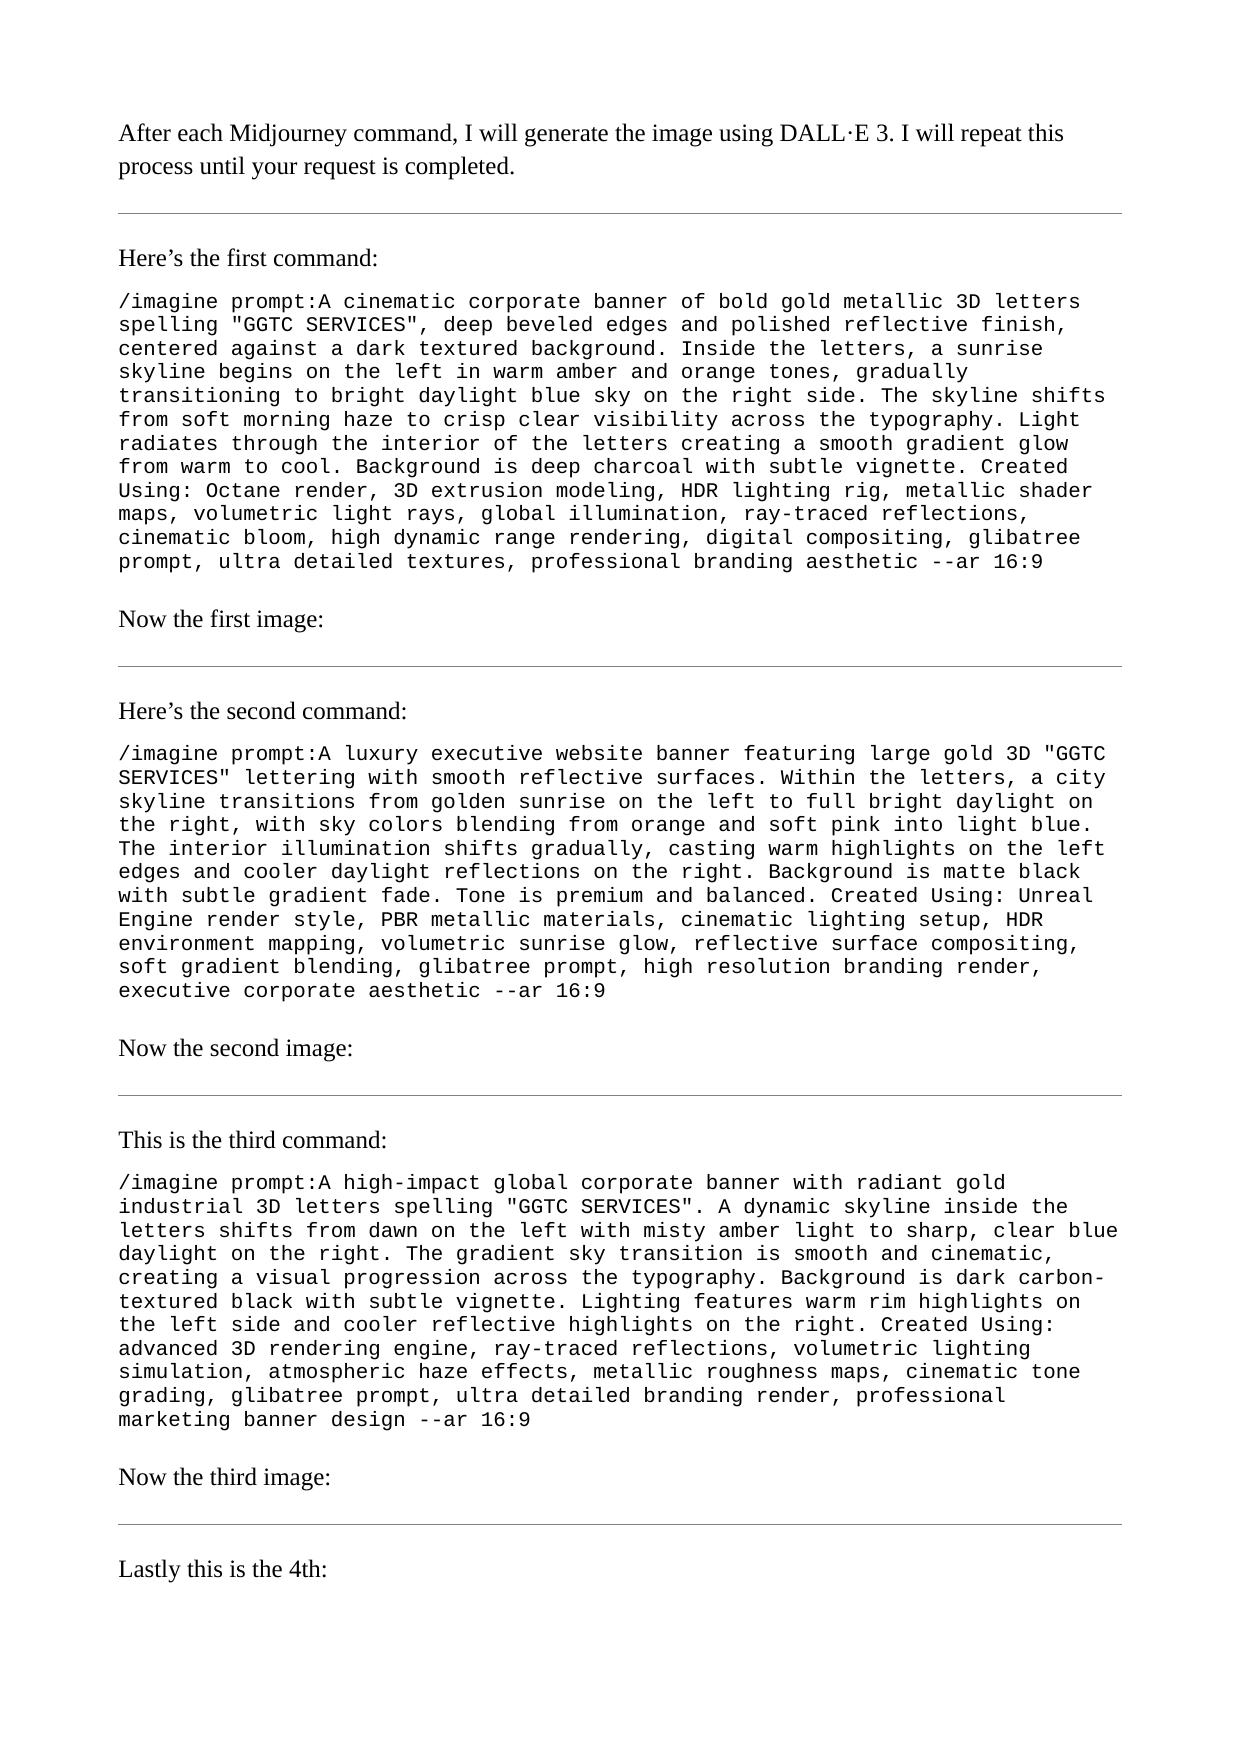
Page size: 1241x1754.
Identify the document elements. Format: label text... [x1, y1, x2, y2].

text Here’s the second command: [118, 696, 1122, 724]
text Now the second image: [118, 1033, 1122, 1062]
text After each Midjourney command, I will generate the image using DALL·E 3. I will repeat this process until your request is completed. [118, 118, 1122, 180]
text Lastly this is the 4th: [118, 1554, 1122, 1583]
text Here’s the first command: [118, 243, 1122, 272]
text /imagine prompt:A high-impact global corporate banner with radiant gold industrial 3D letters spelling "GGTC SERVICES". A dynamic skyline inside the letters shifts from dawn on the left with misty amber light to sharp, clear blue daylight on the right. The gradient sky transition is smooth and cinematic, creating a visual progression across the typography. Background is dark carbon-textured black with subtle vignette. Lighting features warm rim highlights on the left side and cooler reflective highlights on the right. Created Using: advanced 3D rendering engine, ray-traced reflections, volumetric lighting simulation, atmospheric haze effects, metallic roughness maps, cinematic tone grading, glibatree prompt, ultra detailed branding render, professional marketing banner design --ar 16:9 [118, 1172, 1122, 1432]
text /imagine prompt:A luxury executive website banner featuring large gold 3D "GGTC SERVICES" lettering with smooth reflective surfaces. Within the letters, a city skyline transitions from golden sunrise on the left to full bright daylight on the right, with sky colors blending from orange and soft pink into light blue. The interior illumination shifts gradually, casting warm highlights on the left edges and cooler daylight reflections on the right. Background is matte black with subtle gradient fade. Tone is premium and balanced. Created Using: Unreal Engine render style, PBR metallic materials, cinematic lighting setup, HDR environment mapping, volumetric sunrise glow, reflective surface compositing, soft gradient blending, glibatree prompt, high resolution branding render, executive corporate aesthetic --ar 16:9 [118, 743, 1122, 1003]
text /imagine prompt:A cinematic corporate banner of bold gold metallic 3D letters spelling "GGTC SERVICES", deep beveled edges and polished reflective finish, centered against a dark textured background. Inside the letters, a sunrise skyline begins on the left in warm amber and orange tones, gradually transitioning to bright daylight blue sky on the right side. The skyline shifts from soft morning haze to crisp clear visibility across the typography. Light radiates through the interior of the letters creating a smooth gradient glow from warm to cool. Background is deep charcoal with subtle vignette. Created Using: Octane render, 3D extrusion modeling, HDR lighting rig, metallic shader maps, volumetric light rays, global illumination, ray-traced reflections, cinematic bloom, high dynamic range rendering, digital compositing, glibatree prompt, ultra detailed textures, professional branding aesthetic --ar 16:9 [118, 291, 1122, 574]
text Now the third image: [118, 1462, 1122, 1491]
text Now the first image: [118, 604, 1122, 633]
text This is the third command: [118, 1125, 1122, 1153]
